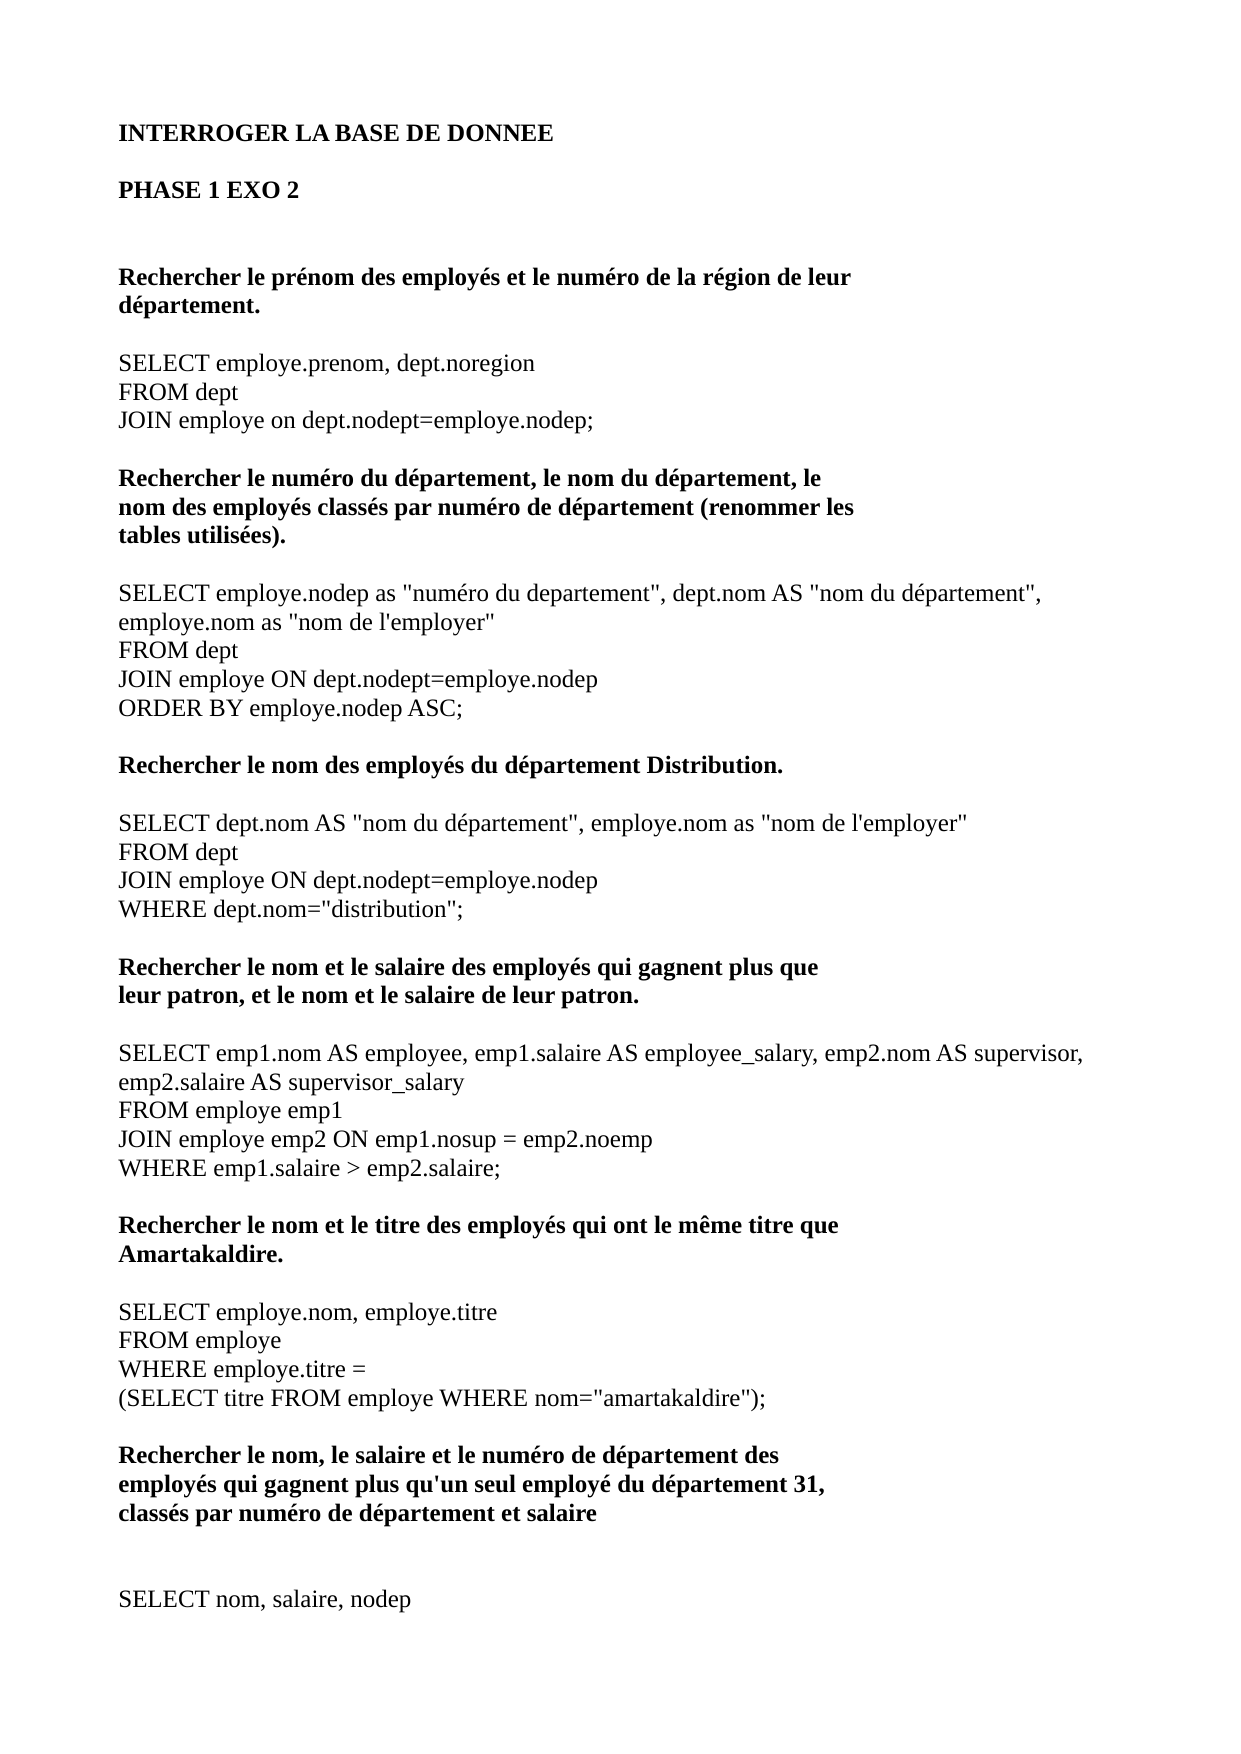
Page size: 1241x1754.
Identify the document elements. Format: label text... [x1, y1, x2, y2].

text Rechercher le nom, le salaire et le numéro de département des [118, 1441, 1122, 1469]
text employés qui gagnent plus qu'un seul employé du département 31, [118, 1469, 1122, 1498]
text Rechercher le numéro du département, le nom du département, le [118, 463, 1122, 492]
text Rechercher le nom des employés du département Distribution. [118, 751, 1122, 779]
text JOIN employe ON dept.nodept=employe.nodep [118, 866, 1122, 894]
text SELECT nom, salaire, nodep [118, 1584, 1122, 1613]
text JOIN employe on dept.nodept=employe.nodep; [118, 406, 1122, 434]
text FROM employe emp1 [118, 1096, 1122, 1124]
text Amartakaldire. [118, 1239, 1122, 1268]
text département. [118, 291, 1122, 319]
text FROM dept [118, 377, 1122, 406]
text JOIN employe emp2 ON emp1.nosup = emp2.noemp [118, 1124, 1122, 1153]
text FROM dept [118, 636, 1122, 664]
text (SELECT titre FROM employe WHERE nom="amartakaldire"); [118, 1383, 1122, 1412]
text SELECT employe.prenom, dept.noregion [118, 348, 1122, 377]
text SELECT employe.nodep as "numéro du departement", dept.nom AS "nom du département", employe.nom as "nom de l'employer" [118, 578, 1122, 636]
text INTERROGER LA BASE DE DONNEE [118, 118, 1122, 147]
text JOIN employe ON dept.nodept=employe.nodep [118, 664, 1122, 693]
text tables utilisées). [118, 521, 1122, 549]
text Rechercher le prénom des employés et le numéro de la région de leur [118, 262, 1122, 291]
text leur patron, et le nom et le salaire de leur patron. [118, 981, 1122, 1009]
text Rechercher le nom et le titre des employés qui ont le même titre que [118, 1211, 1122, 1239]
text SELECT employe.nom, employe.titre [118, 1297, 1122, 1326]
text FROM employe [118, 1326, 1122, 1354]
text WHERE emp1.salaire > emp2.salaire; [118, 1153, 1122, 1182]
text WHERE dept.nom="distribution"; [118, 894, 1122, 923]
text Rechercher le nom et le salaire des employés qui gagnent plus que [118, 952, 1122, 981]
text SELECT emp1.nom AS employee, emp1.salaire AS employee_salary, emp2.nom AS supervisor, emp2.salaire AS supervisor_salary [118, 1038, 1122, 1096]
text FROM dept [118, 837, 1122, 866]
text SELECT dept.nom AS "nom du département", employe.nom as "nom de l'employer" [118, 808, 1122, 837]
text ORDER BY employe.nodep ASC; [118, 693, 1122, 722]
text WHERE employe.titre = [118, 1354, 1122, 1383]
text classés par numéro de département et salaire [118, 1498, 1122, 1527]
text nom des employés classés par numéro de département (renommer les [118, 492, 1122, 521]
text PHASE 1 EXO 2 [118, 176, 1122, 204]
